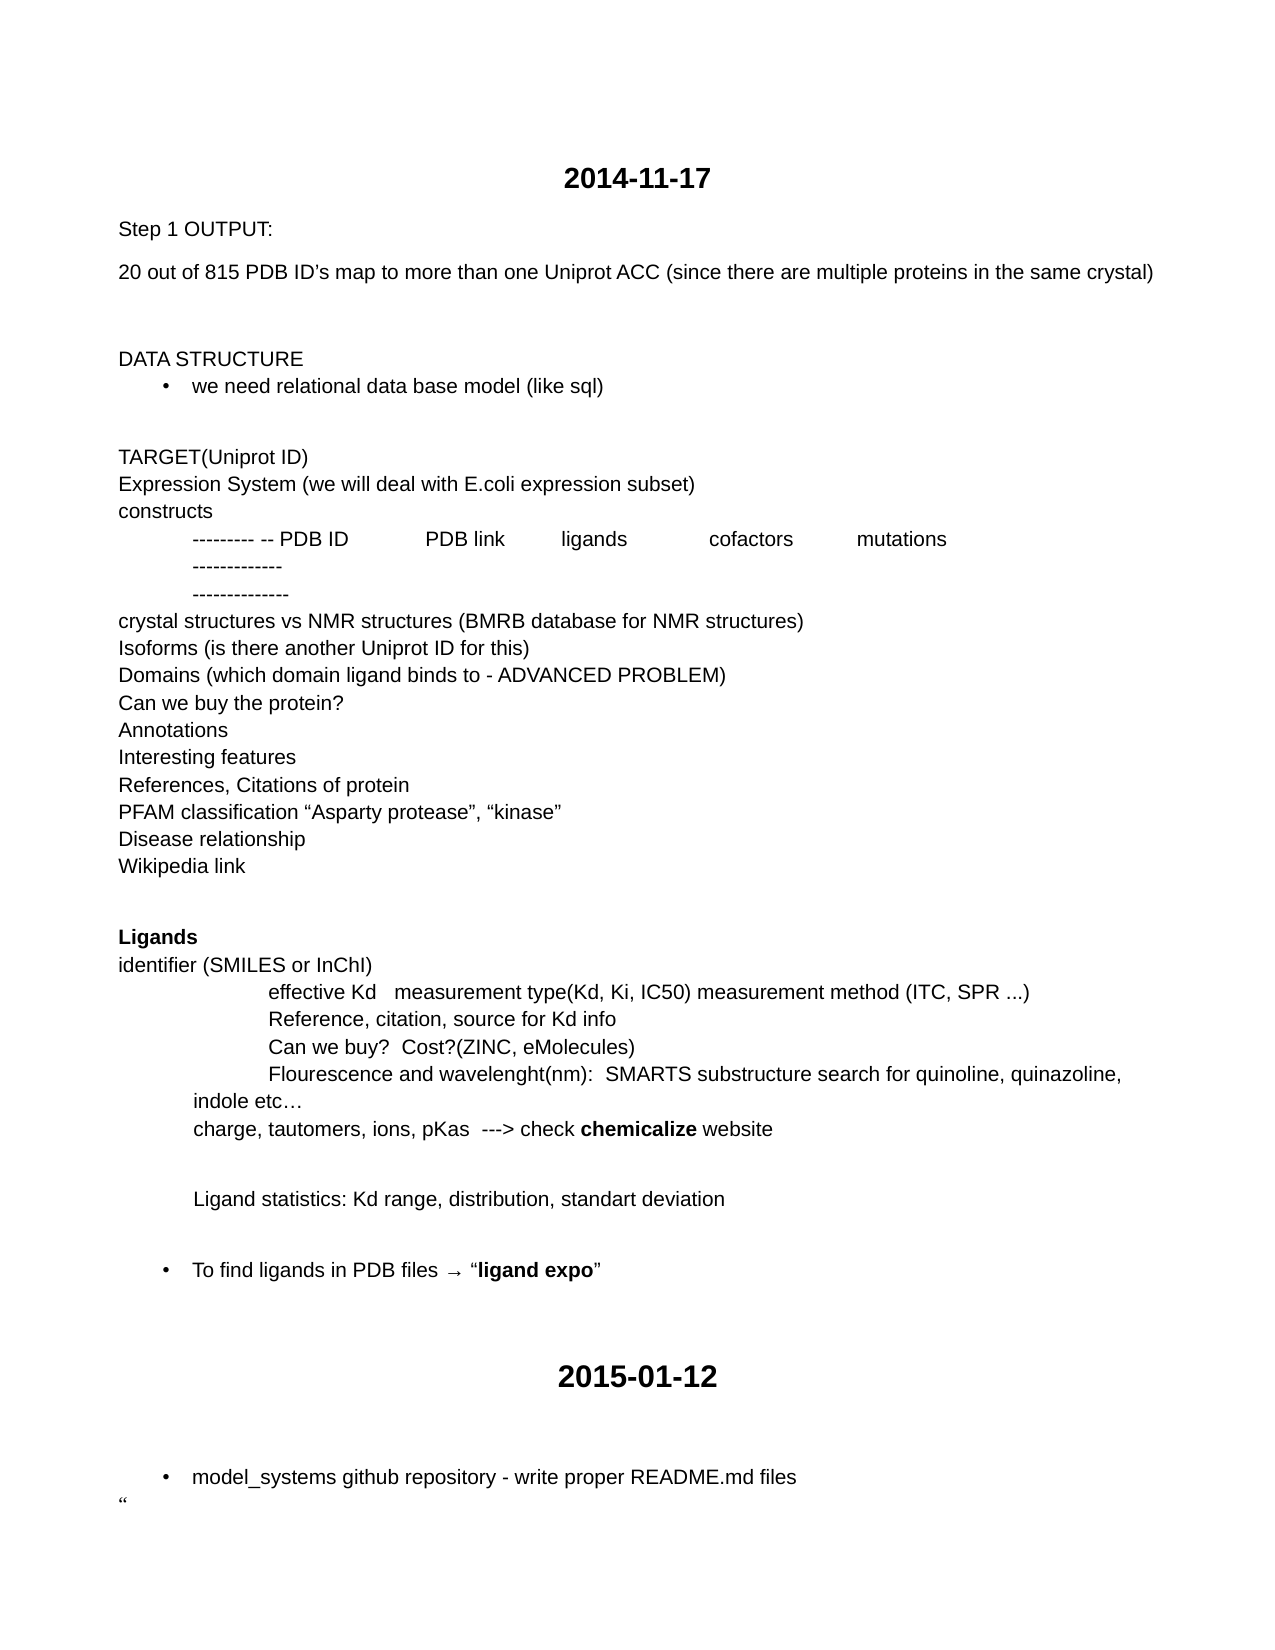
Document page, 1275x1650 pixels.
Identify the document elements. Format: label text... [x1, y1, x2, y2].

text Can we buy? Cost?(ZINC, eMolecules) [193, 1034, 1157, 1058]
text Expression System (we will deal with E.coli expression subset) [118, 472, 1157, 496]
text PFAM classification “Asparty protease”, “kinase” [118, 800, 1157, 824]
text DATA STRUCTURE [118, 346, 1157, 370]
text References, Citations of protein [118, 772, 1157, 796]
text crystal structures vs NMR structures (BMRB database for NMR structures) [118, 609, 1157, 633]
list model_systems github repository - write proper README.md files [162, 1464, 1157, 1488]
text identifier (SMILES or InChI) [118, 952, 1157, 976]
text Domains (which domain ligand binds to - ADVANCED PROBLEM) [118, 663, 1157, 687]
text effective Kd measurement type(Kd, Ki, IC50) measurement method (ITC, SPR ...) [193, 980, 1157, 1004]
text Isoforms (is there another Uniprot ID for this) [118, 636, 1157, 660]
text charge, tautomers, ions, pKas ---> check chemicalize website [193, 1116, 1157, 1141]
text 20 out of 815 PDB ID’s map to more than one Uniprot ACC (since there are multiple proteins in the same crystal) [118, 260, 1157, 284]
text Ligand statistics: Kd range, distribution, standart deviation [193, 1187, 1157, 1211]
text constructs [118, 499, 1157, 523]
text Disease relationship [118, 827, 1157, 851]
text “ [118, 1492, 1157, 1516]
text Interesting features [118, 745, 1157, 769]
text 2015-01-12 [118, 1358, 1157, 1394]
text Reference, citation, source for Kd info [193, 1007, 1157, 1031]
text Flourescence and wavelenght(nm): SMARTS substructure search for quinoline, quinazoline, indole etc… [193, 1062, 1157, 1113]
text Ligands [118, 925, 1157, 949]
text Can we buy the protein? [118, 691, 1157, 714]
text --------- -- PDB ID PDB link ligands cofactors mutations [118, 526, 1157, 551]
text Step 1 OUTPUT: [118, 216, 1157, 240]
text TARGET(Uniprot ID) [118, 444, 1157, 468]
text Annotations [118, 718, 1157, 742]
list we need relational data base model (like sql) [162, 374, 1157, 398]
text Wikipedia link [118, 854, 1157, 878]
text -------------- [118, 581, 1157, 605]
text 2014-11-17 [118, 162, 1157, 195]
text ------------- [118, 554, 1157, 578]
list To find ligands in PDB files → “ligand expo” [162, 1258, 1157, 1282]
